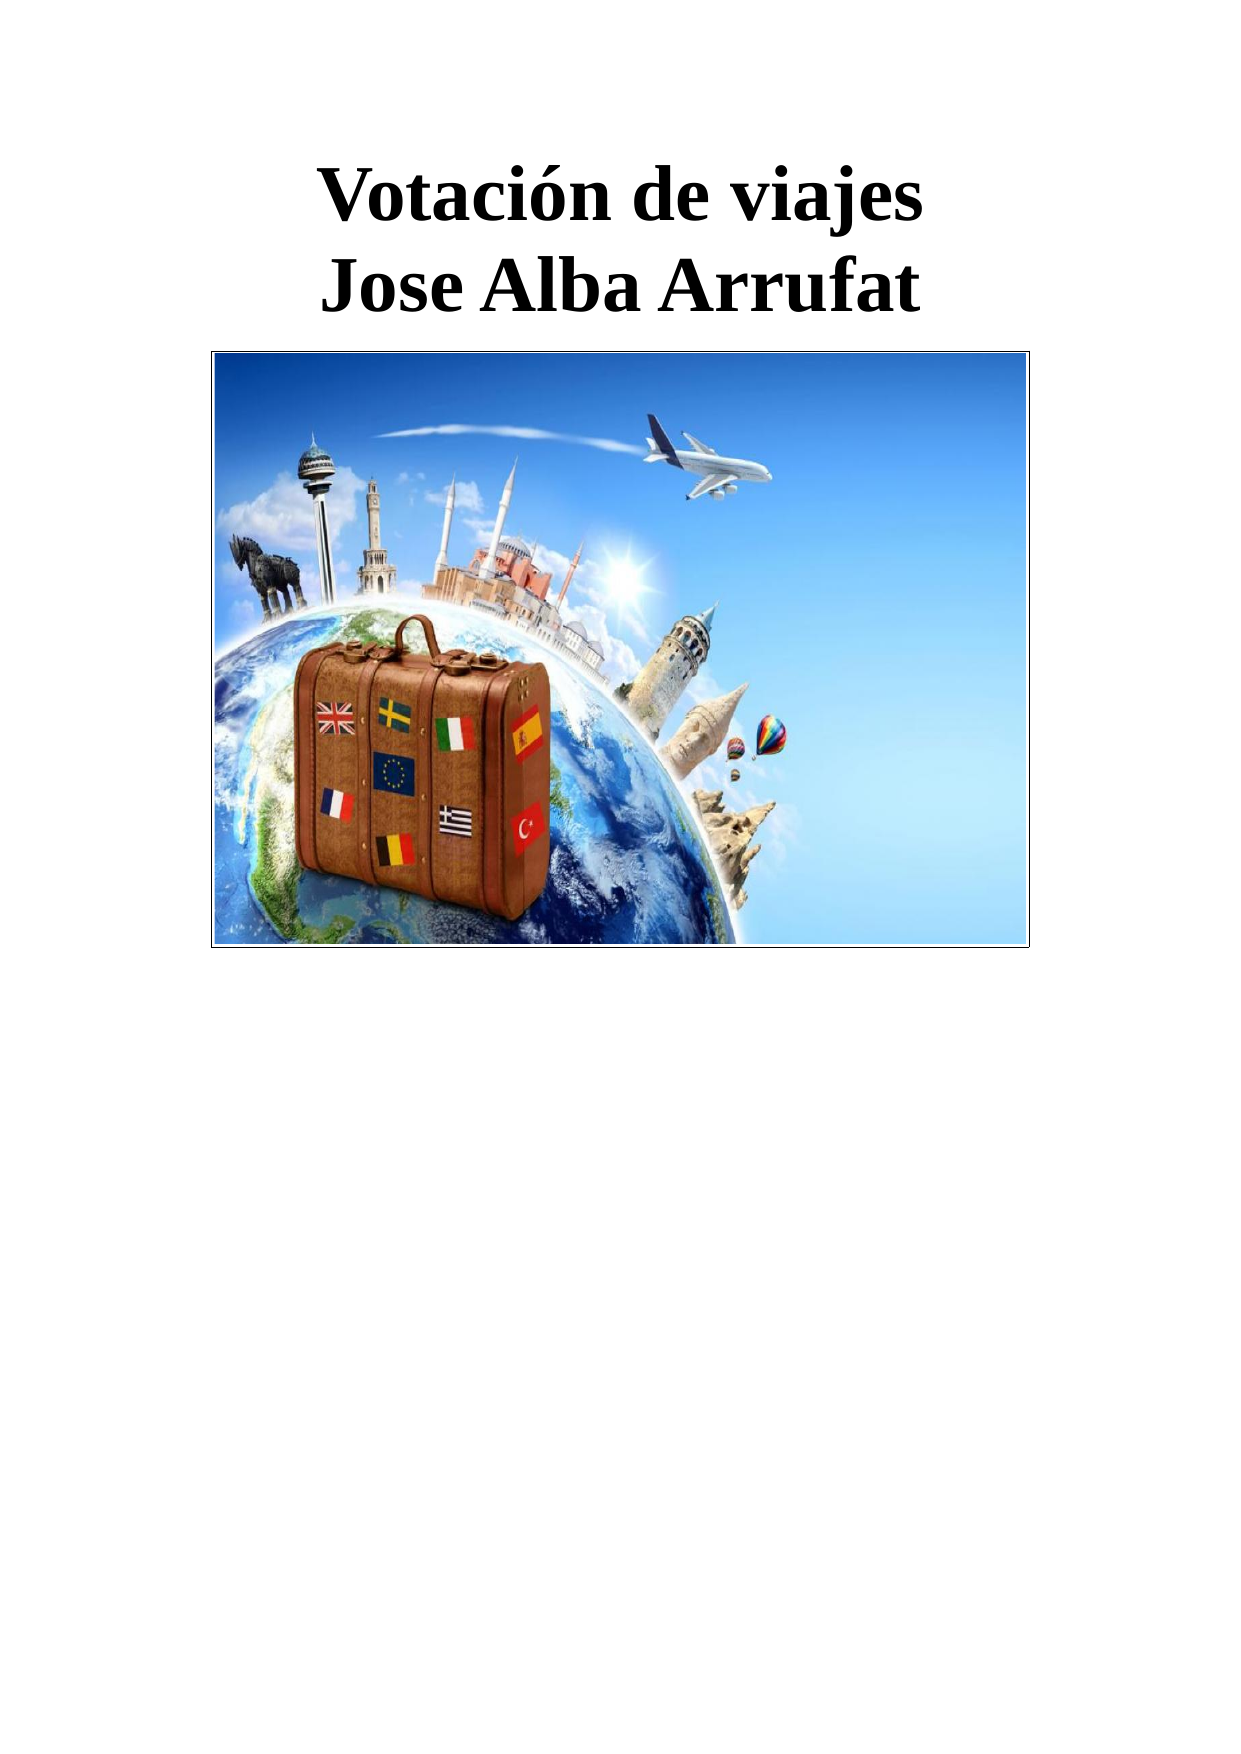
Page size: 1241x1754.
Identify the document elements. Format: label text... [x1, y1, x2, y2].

text Jose Alba Arrufat [118, 238, 1122, 329]
text Votación de viajes [118, 147, 1122, 238]
picture [214, 353, 1026, 944]
